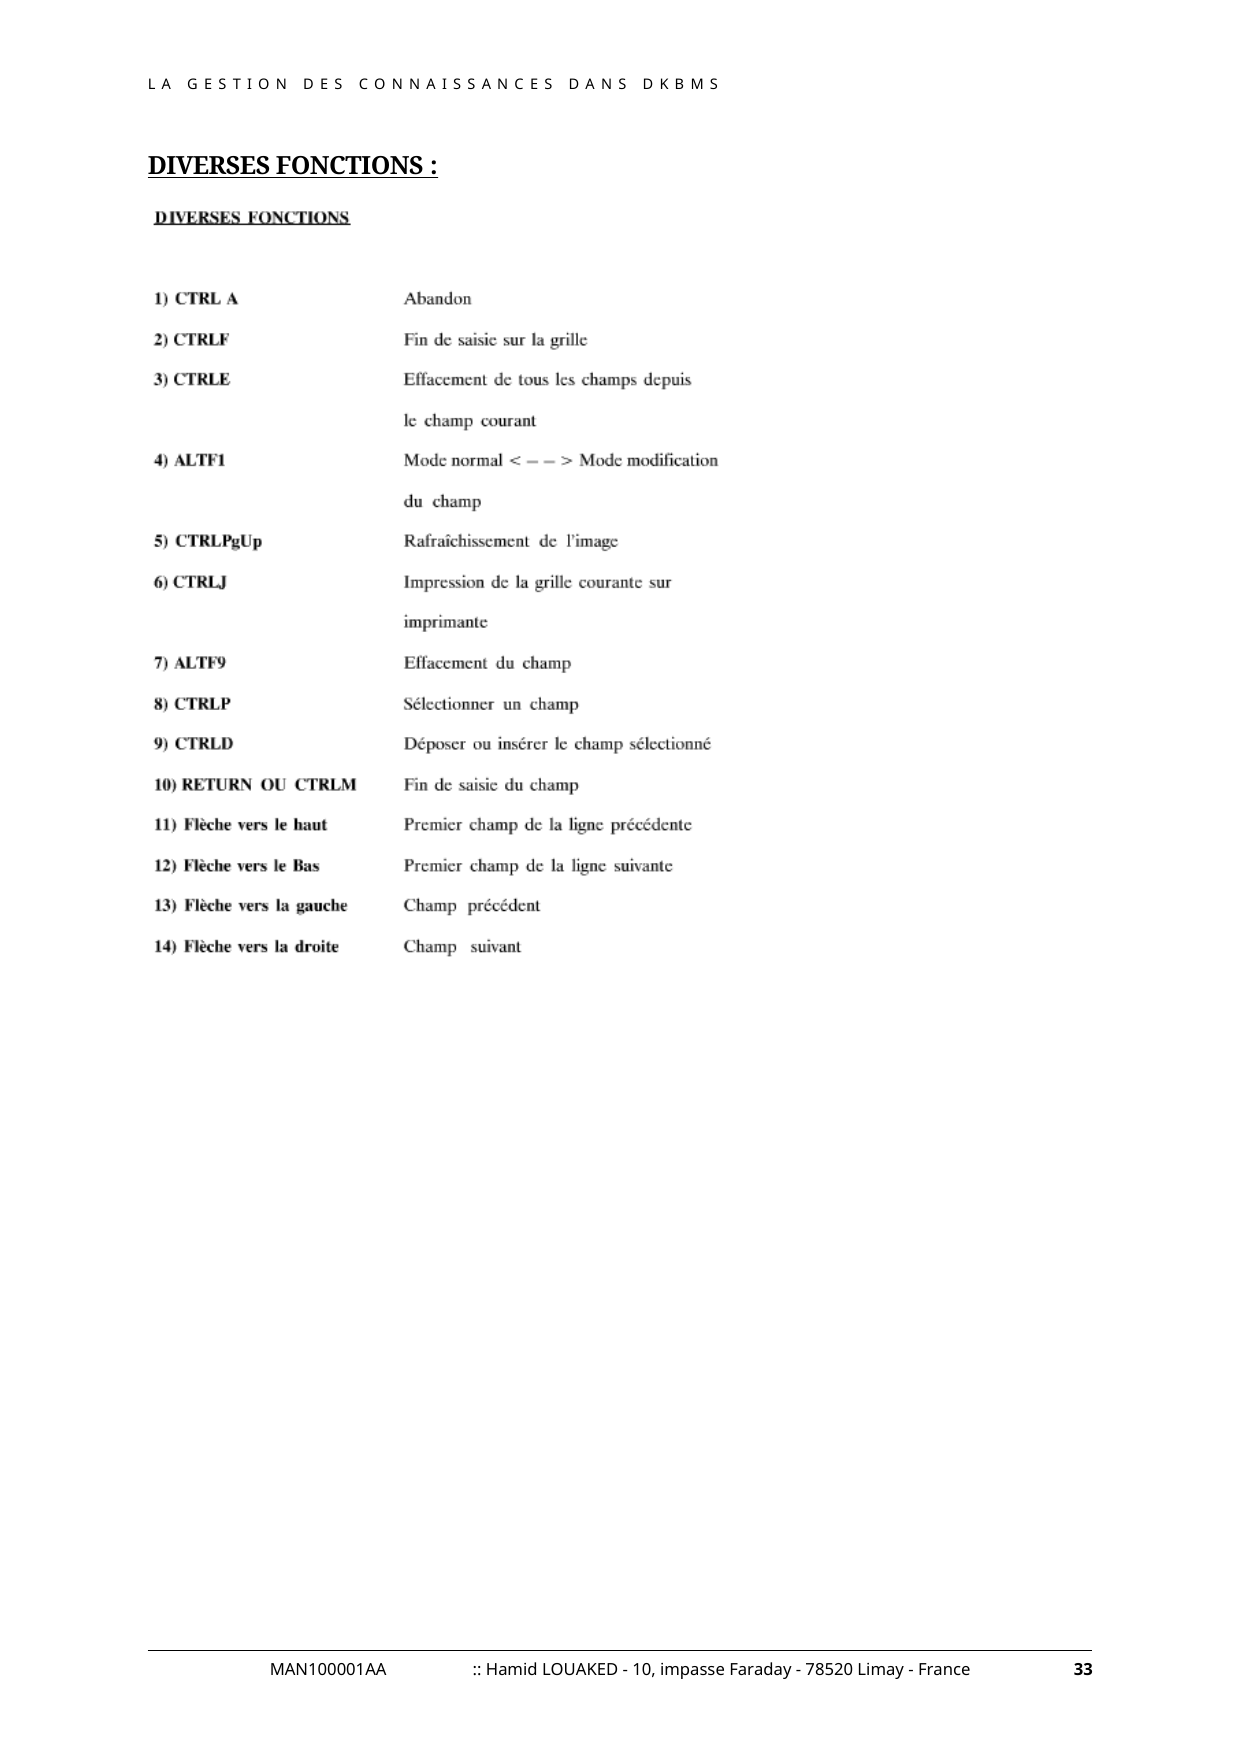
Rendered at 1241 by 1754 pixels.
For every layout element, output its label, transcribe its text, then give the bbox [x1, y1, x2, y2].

text DIVERSES FONCTIONS : [148, 148, 1092, 182]
